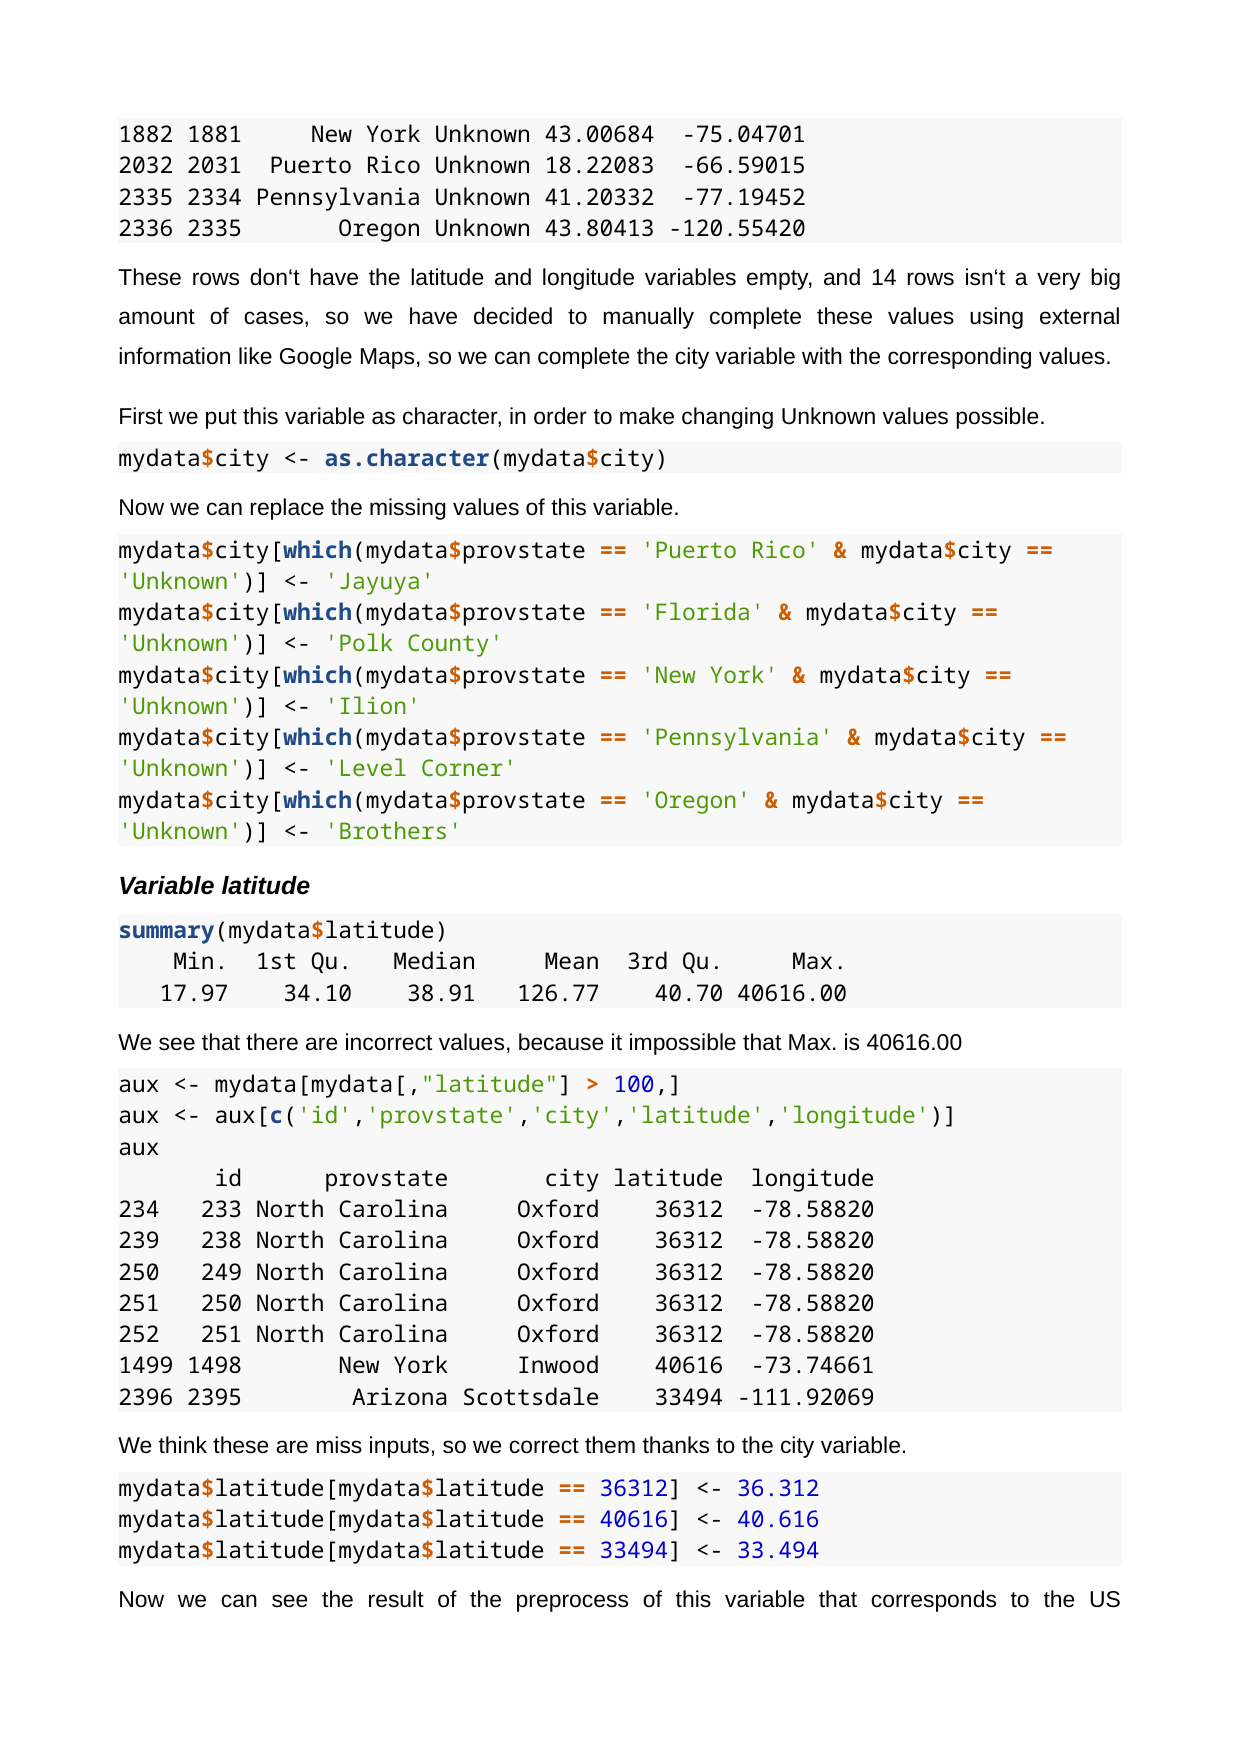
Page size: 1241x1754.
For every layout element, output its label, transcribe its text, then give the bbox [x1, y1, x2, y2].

text aux <- mydata[mydata[,"latitude"] > 100,] aux <- aux[c('id','provstate','city','latitude','longitude')] aux [118, 1068, 1122, 1162]
text summary(mydata$latitude) [118, 914, 1122, 945]
subtitle Variable latitude [118, 871, 1122, 900]
text These rows don‘t have the latitude and longitude variables empty, and 14 rows isn‘t a very big amount of cases, so we have decided to manually complete these values using external information like Google Maps, so we can complete the city variable with the corresponding values. [118, 264, 1122, 369]
text mydata$city <- as.character(mydata$city) [118, 442, 1122, 473]
text mydata$city[which(mydata$provstate == 'Puerto Rico' & mydata$city == 'Unknown')] <- 'Jayuya' mydata$city[which(mydata$provstate == 'Florida' & mydata$city == 'Unknown')] <- 'Polk County' mydata$city[which(mydata$provstate == 'New York' & mydata$city == 'Unknown')] <- 'Ilion' mydata$city[which(mydata$provstate == 'Pennsylvania' & mydata$city == 'Unknown')] <- 'Level Corner' mydata$city[which(mydata$provstate == 'Oregon' & mydata$city == 'Unknown')] <- 'Brothers' [118, 534, 1122, 846]
text Min. 1st Qu. Median Mean 3rd Qu. Max. 17.97 34.10 38.91 126.77 40.70 40616.00 [118, 945, 1122, 1008]
text id provstate city latitude longitude 234 233 North Carolina Oxford 36312 -78.58820 239 238 North Carolina Oxford 36312 -78.58820 250 249 North Carolina Oxford 36312 -78.58820 251 250 North Carolina Oxford 36312 -78.58820 252 251 North Carolina Oxford 36312 -78.58820 1499 1498 New York Inwood 40616 -73.74661 2396 2395 Arizona Scottsdale 33494 -111.92069 [118, 1162, 1122, 1412]
text We see that there are incorrect values, because it impossible that Max. is 40616.00 [118, 1028, 1122, 1055]
text First we put this variable as character, in order to make changing Unknown values possible. [118, 403, 1122, 429]
text Now we can replace the missing values of this variable. [118, 494, 1122, 521]
text We think these are miss inputs, so we correct them thanks to the city variable. [118, 1432, 1122, 1459]
text 1882 1881 New York Unknown 43.00684 -75.04701 2032 2031 Puerto Rico Unknown 18.22083 -66.59015 2335 2334 Pennsylvania Unknown 41.20332 -77.19452 2336 2335 Oregon Unknown 43.80413 -120.55420 [118, 118, 1122, 243]
text mydata$latitude[mydata$latitude == 36312] <- 36.312 mydata$latitude[mydata$latitude == 40616] <- 40.616 mydata$latitude[mydata$latitude == 33494] <- 33.494 [118, 1472, 1122, 1566]
text Now we can see the result of the preprocess of this variable that corresponds to the US [118, 1586, 1122, 1612]
